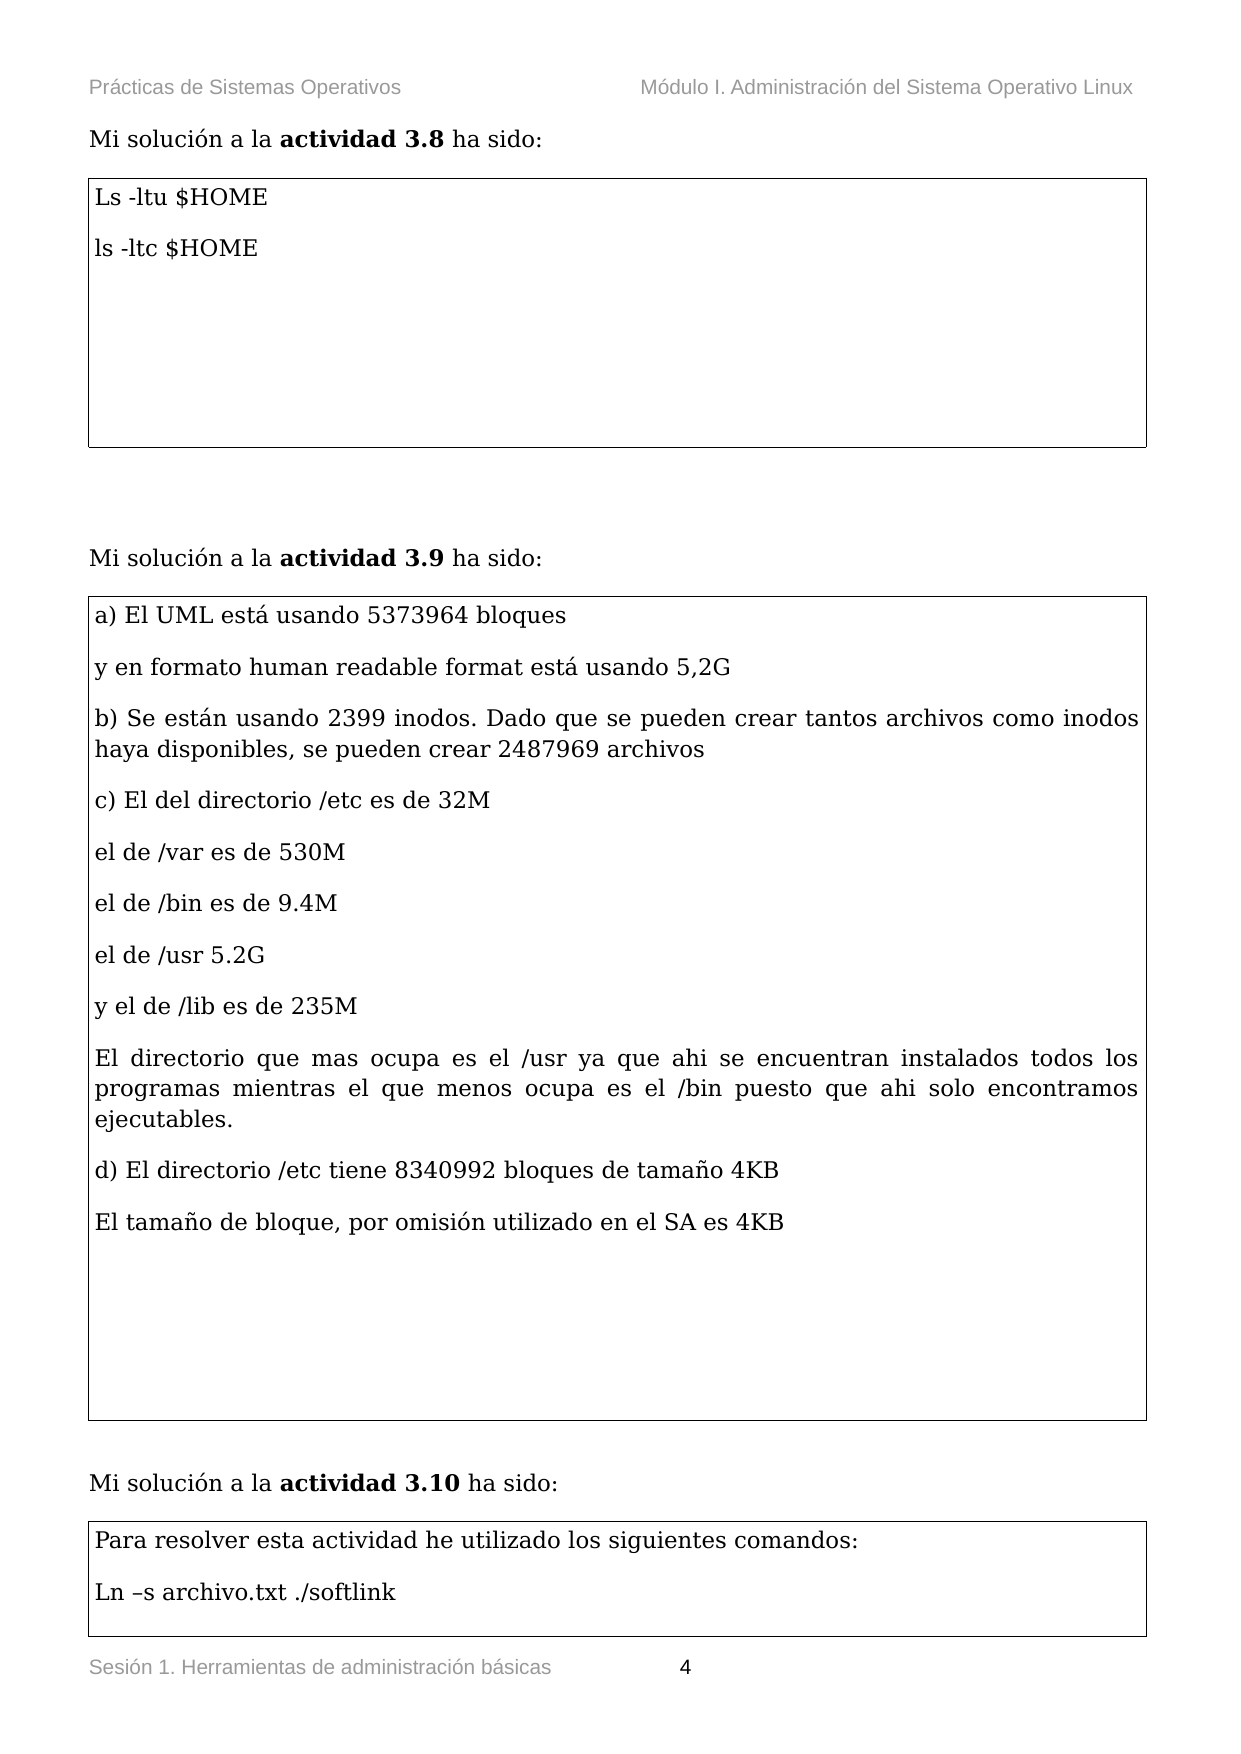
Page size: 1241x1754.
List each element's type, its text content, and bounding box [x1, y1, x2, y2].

text Mi solución a la actividad 3.9 ha sido: [89, 544, 1146, 571]
table_header Ls -ltu $HOME ls -ltc $HOME [89, 179, 1146, 447]
table_header Para resolver esta actividad he utilizado los siguientes comandos: Ln –s archivo.txt ./softlink [89, 1522, 1146, 1636]
text Mi solución a la actividad 3.10 ha sido: [89, 1469, 1146, 1496]
table_header a) El UML está usando 5373964 bloques y en formato human readable format está usando 5,2G b) Se están usando 2399 inodos. Dado que se pueden crear tantos archivos como inodos haya disponibles, se pueden crear 2487969 archivos c) El del directorio /etc es de 32M el de /var es de 530M el de /bin es de 9.4M el de /usr 5.2G y el de /lib es de 235M El directorio que mas ocupa es el /usr ya que ahi se encuentran instalados todos los programas mientras el que menos ocupa es el /bin puesto que ahi solo encontramos ejecutables. d) El directorio /etc tiene 8340992 bloques de tamaño 4KB El tamaño de bloque, por omisión utilizado en el SA es 4KB [89, 597, 1146, 1420]
text Mi solución a la actividad 3.8 ha sido: [89, 126, 1146, 153]
